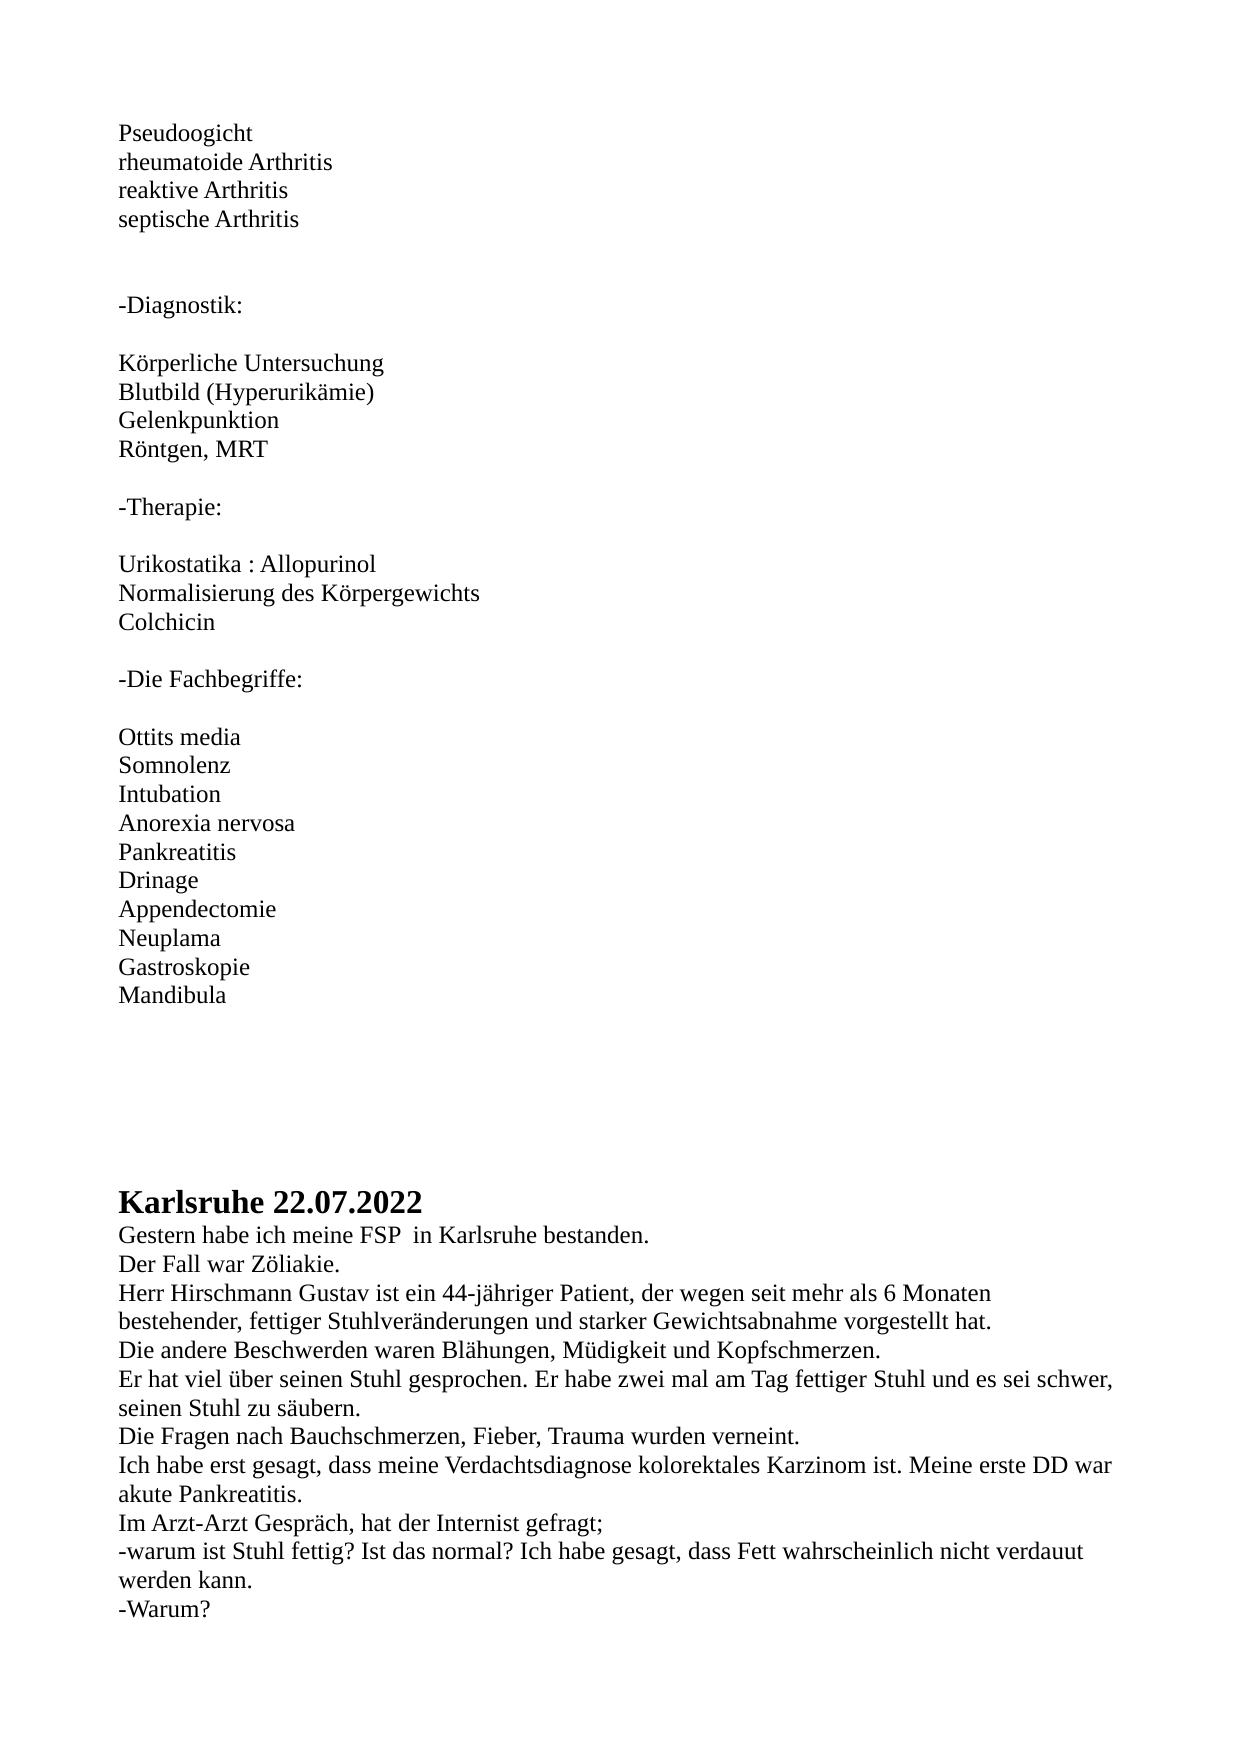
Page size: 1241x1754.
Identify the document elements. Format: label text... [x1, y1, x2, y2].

text Karlsruhe 22.07.2022 [118, 1182, 1122, 1220]
text Intubation [118, 779, 1122, 808]
text Ich habe erst gesagt, dass meine Verdachtsdiagnose kolorektales Karzinom ist. Meine erste DD war akute Pankreatitis. [118, 1450, 1122, 1508]
text Urikostatika : Allopurinol [118, 549, 1122, 578]
text Appendectomie [118, 894, 1122, 923]
text -Warum? [118, 1594, 1122, 1623]
text Ottits media [118, 722, 1122, 751]
text Die Fragen nach Bauchschmerzen, Fieber, Trauma wurden verneint. [118, 1421, 1122, 1450]
text Somnolenz [118, 751, 1122, 779]
text Gestern habe ich meine FSP in Karlsruhe bestanden. [118, 1220, 1122, 1249]
text Pseudoogicht [118, 118, 1122, 147]
text rheumatoide Arthritis [118, 147, 1122, 176]
text Gelenkpunktion [118, 406, 1122, 434]
text Die andere Beschwerden waren Blähungen, Müdigkeit und Kopfschmerzen. [118, 1335, 1122, 1364]
text Neuplama [118, 923, 1122, 952]
text Pankreatitis [118, 837, 1122, 866]
text Drinage [118, 866, 1122, 894]
text -Therapie: [118, 492, 1122, 521]
text -warum ist Stuhl fettig? Ist das normal? Ich habe gesagt, dass Fett wahrscheinlich nicht verdauut werden kann. [118, 1536, 1122, 1594]
text Körperliche Untersuchung [118, 348, 1122, 377]
text Normalisierung des Körpergewichts [118, 578, 1122, 607]
text -Die Fachbegriffe: [118, 664, 1122, 693]
text Blutbild (Hyperurikämie) [118, 377, 1122, 406]
text Der Fall war Zöliakie. [118, 1249, 1122, 1278]
text Er hat viel über seinen Stuhl gesprochen. Er habe zwei mal am Tag fettiger Stuhl und es sei schwer, seinen Stuhl zu säubern. [118, 1364, 1122, 1421]
text -Diagnostik: [118, 291, 1122, 319]
text Herr Hirschmann Gustav ist ein 44-jähriger Patient, der wegen seit mehr als 6 Monaten bestehender, fettiger Stuhlveränderungen und starker Gewichtsabnahme vorgestellt hat. [118, 1278, 1122, 1335]
text Gastroskopie [118, 952, 1122, 981]
text Colchicin [118, 607, 1122, 636]
text reaktive Arthritis [118, 176, 1122, 204]
text Röntgen, MRT [118, 434, 1122, 463]
text Im Arzt-Arzt Gespräch, hat der Internist gefragt; [118, 1508, 1122, 1536]
text septische Arthritis [118, 204, 1122, 233]
text Anorexia nervosa [118, 808, 1122, 837]
text Mandibula [118, 981, 1122, 1009]
